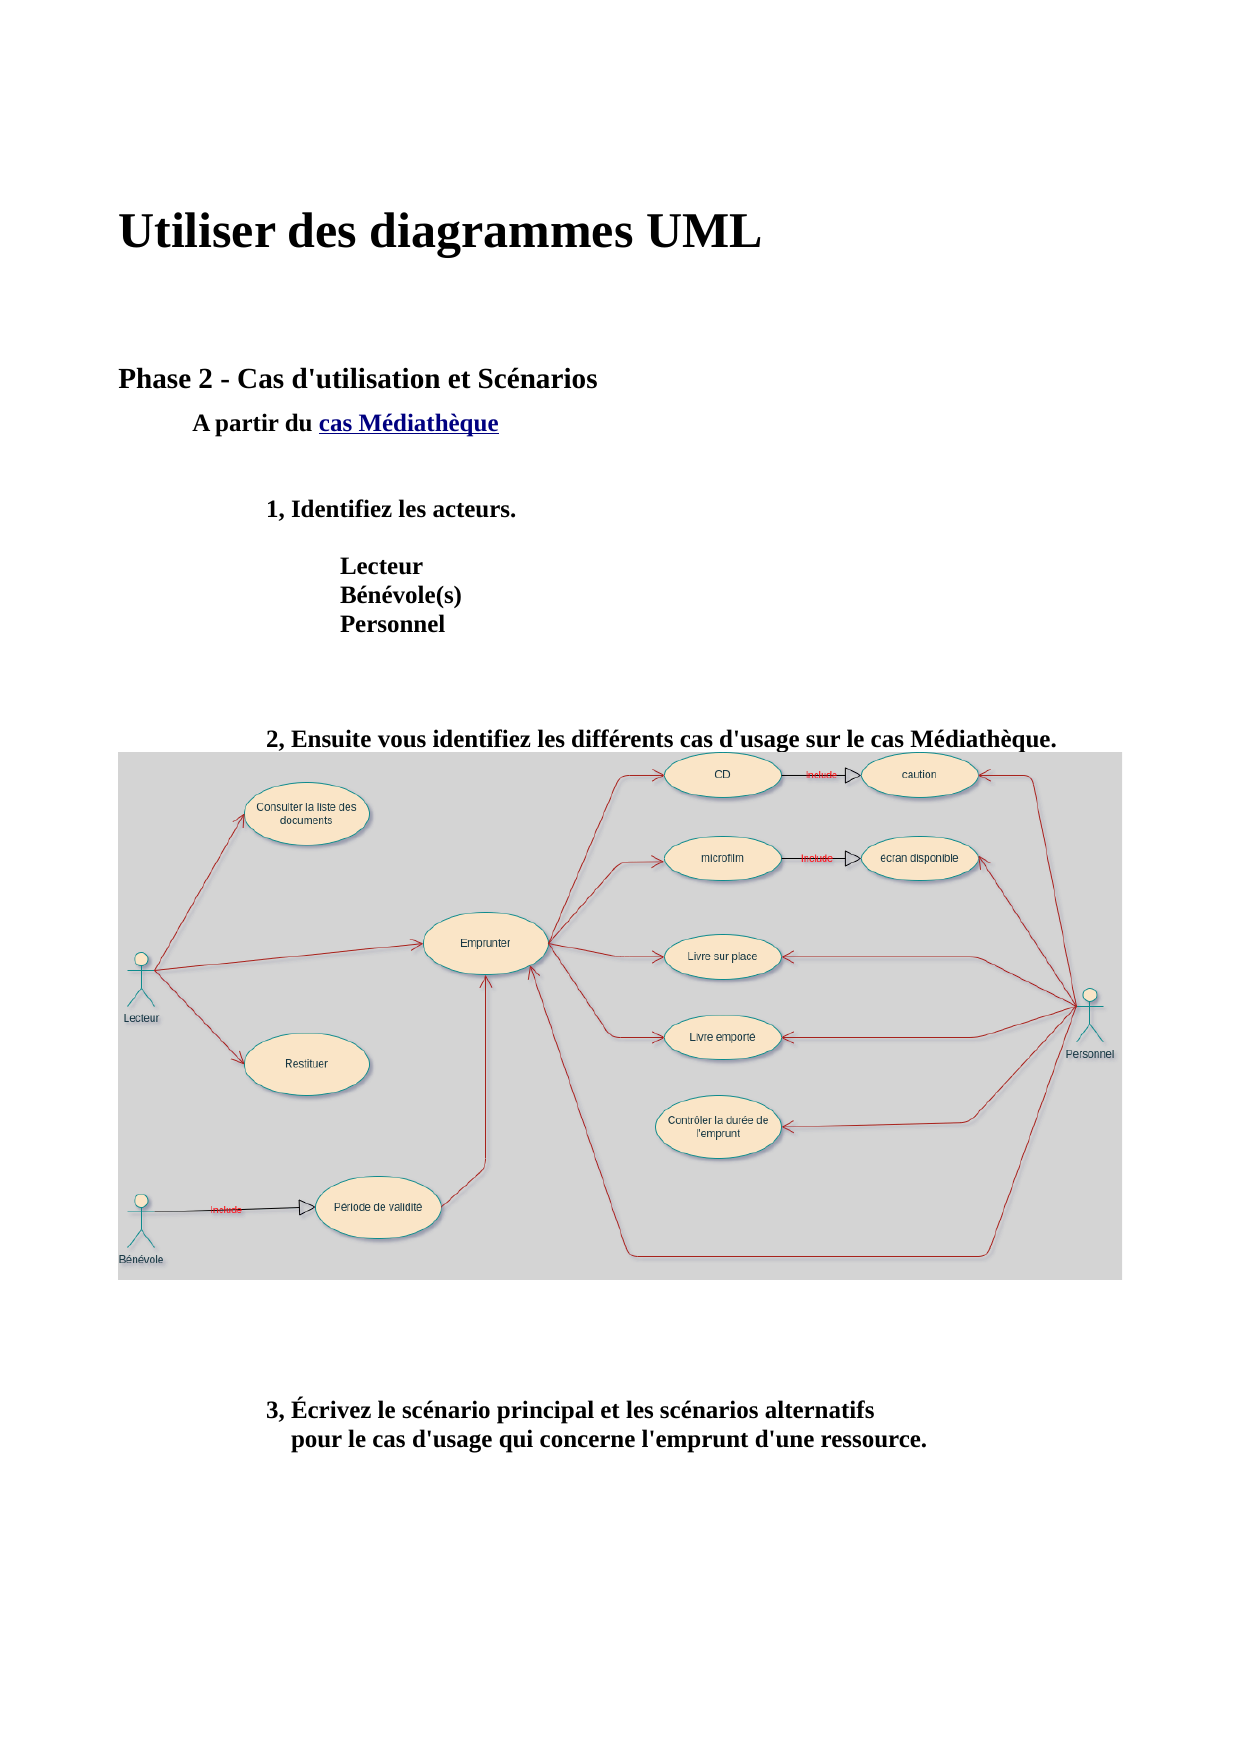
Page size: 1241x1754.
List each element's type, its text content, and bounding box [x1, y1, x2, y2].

text A partir du cas Médiathèque [118, 408, 1122, 436]
picture [118, 752, 1123, 1280]
text 2, Ensuite vous identifiez les différents cas d'usage sur le cas Médiathèque. [118, 724, 1122, 752]
text Bénévole(s) [118, 580, 1122, 609]
text 1, Identifiez les acteurs. [118, 494, 1122, 523]
text Personnel [118, 609, 1122, 638]
subtitle Utiliser des diagrammes UML [118, 201, 1122, 258]
text pour le cas d'usage qui concerne l'emprunt d'une ressource. [118, 1424, 1122, 1452]
text Lecteur [118, 551, 1122, 580]
subtitle Phase 2 - Cas d'utilisation et Scénarios [118, 362, 1122, 395]
text 3, Écrivez le scénario principal et les scénarios alternatifs [118, 1395, 1122, 1424]
